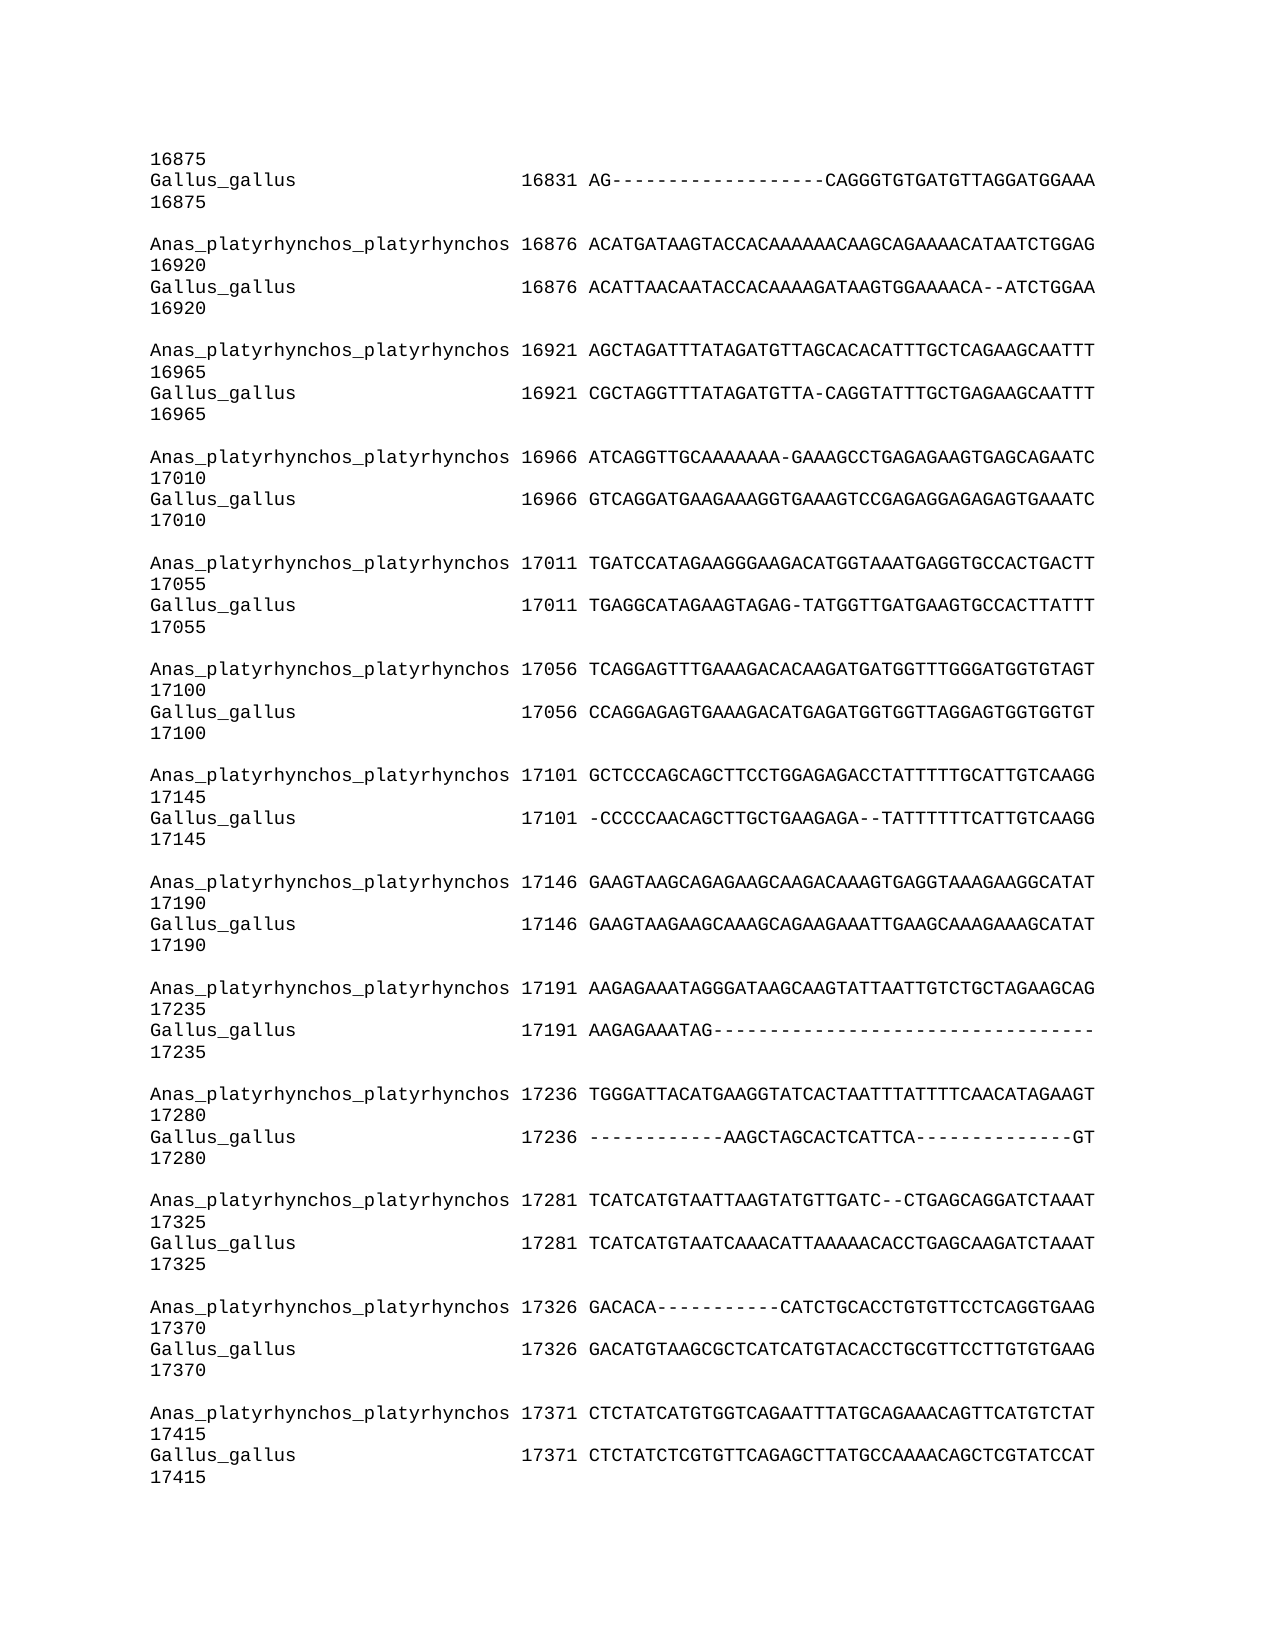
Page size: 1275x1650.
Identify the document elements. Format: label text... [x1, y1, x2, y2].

text Anas_platyrhynchos_platyrhynchos 16966 ATCAGGTTGCAAAAAAA‑GAAAGCCTGAGAGAAGTGAGCAGAATC 17010 [150, 447, 1125, 490]
text Gallus_gallus 16876 ACATTAACAATACCACAAAAGATAAGTGGAAAACA‑‑ATCTGGAA 16920 [150, 277, 1125, 320]
text Anas_platyrhynchos_platyrhynchos 17281 TCATCATGTAATTAAGTATGTTGATC‑‑CTGAGCAGGATCTAAAT 17325 [150, 1191, 1125, 1234]
text Gallus_gallus 17191 AAGAGAAATAG‑‑‑‑‑‑‑‑‑‑‑‑‑‑‑‑‑‑‑‑‑‑‑‑‑‑‑‑‑‑‑‑‑‑ 17235 [150, 1021, 1125, 1064]
text Gallus_gallus 17326 GACATGTAAGCGCTCATCATGTACACCTGCGTTCCTTGTGTGAAG 17370 [150, 1340, 1125, 1382]
text Gallus_gallus 17101 ‑CCCCCAACAGCTTGCTGAAGAGA‑‑TATTTTTTCATTGTCAAGG 17145 [150, 809, 1125, 851]
text Anas_platyrhynchos_platyrhynchos 17236 TGGGATTACATGAAGGTATCACTAATTTATTTTCAACATAGAAGT 17280 [150, 1085, 1125, 1127]
text Gallus_gallus 16966 GTCAGGATGAAGAAAGGTGAAAGTCCGAGAGGAGAGAGTGAAATC 17010 [150, 490, 1125, 532]
text Gallus_gallus 17056 CCAGGAGAGTGAAAGACATGAGATGGTGGTTAGGAGTGGTGGTGT 17100 [150, 702, 1125, 745]
text Anas_platyrhynchos_platyrhynchos 17146 GAAGTAAGCAGAGAAGCAAGACAAAGTGAGGTAAAGAAGGCATAT 17190 [150, 872, 1125, 915]
text Gallus_gallus 17371 CTCTATCTCGTGTTCAGAGCTTATGCCAAAACAGCTCGTATCCAT 17415 [150, 1446, 1125, 1489]
text Anas_platyrhynchos_platyrhynchos 16921 AGCTAGATTTATAGATGTTAGCACACATTTGCTCAGAAGCAATTT 16965 [150, 341, 1125, 384]
text Anas_platyrhynchos_platyrhynchos 17011 TGATCCATAGAAGGGAAGACATGGTAAATGAGGTGCCACTGACTT 17055 [150, 554, 1125, 596]
text Gallus_gallus 17011 TGAGGCATAGAAGTAGAG‑TATGGTTGATGAAGTGCCACTTATTT 17055 [150, 596, 1125, 639]
text 16875 [150, 150, 1125, 171]
text Anas_platyrhynchos_platyrhynchos 17326 GACACA‑‑‑‑‑‑‑‑‑‑‑CATCTGCACCTGTGTTCCTCAGGTGAAG 17370 [150, 1297, 1125, 1340]
text Anas_platyrhynchos_platyrhynchos 17371 CTCTATCATGTGGTCAGAATTTATGCAGAAACAGTTCATGTCTAT 17415 [150, 1404, 1125, 1446]
text Anas_platyrhynchos_platyrhynchos 17056 TCAGGAGTTTGAAAGACACAAGATGATGGTTTGGGATGGTGTAGT 17100 [150, 660, 1125, 702]
text Anas_platyrhynchos_platyrhynchos 17191 AAGAGAAATAGGGATAAGCAAGTATTAATTGTCTGCTAGAAGCAG 17235 [150, 979, 1125, 1021]
text Gallus_gallus 17281 TCATCATGTAATCAAACATTAAAAACACCTGAGCAAGATCTAAAT 17325 [150, 1234, 1125, 1276]
text Gallus_gallus 17146 GAAGTAAGAAGCAAAGCAGAAGAAATTGAAGCAAAGAAAGCATAT 17190 [150, 915, 1125, 957]
text Gallus_gallus 16921 CGCTAGGTTTATAGATGTTA‑CAGGTATTTGCTGAGAAGCAATTT 16965 [150, 384, 1125, 426]
text Anas_platyrhynchos_platyrhynchos 17101 GCTCCCAGCAGCTTCCTGGAGAGACCTATTTTTGCATTGTCAAGG 17145 [150, 766, 1125, 809]
text Gallus_gallus 17236 ‑‑‑‑‑‑‑‑‑‑‑‑AAGCTAGCACTCATTCA‑‑‑‑‑‑‑‑‑‑‑‑‑‑GT 17280 [150, 1127, 1125, 1170]
text Anas_platyrhynchos_platyrhynchos 16876 ACATGATAAGTACCACAAAAAACAAGCAGAAAACATAATCTGGAG 16920 [150, 235, 1125, 277]
text Gallus_gallus 16831 AG‑‑‑‑‑‑‑‑‑‑‑‑‑‑‑‑‑‑‑CAGGGTGTGATGTTAGGATGGAAA 16875 [150, 171, 1125, 214]
